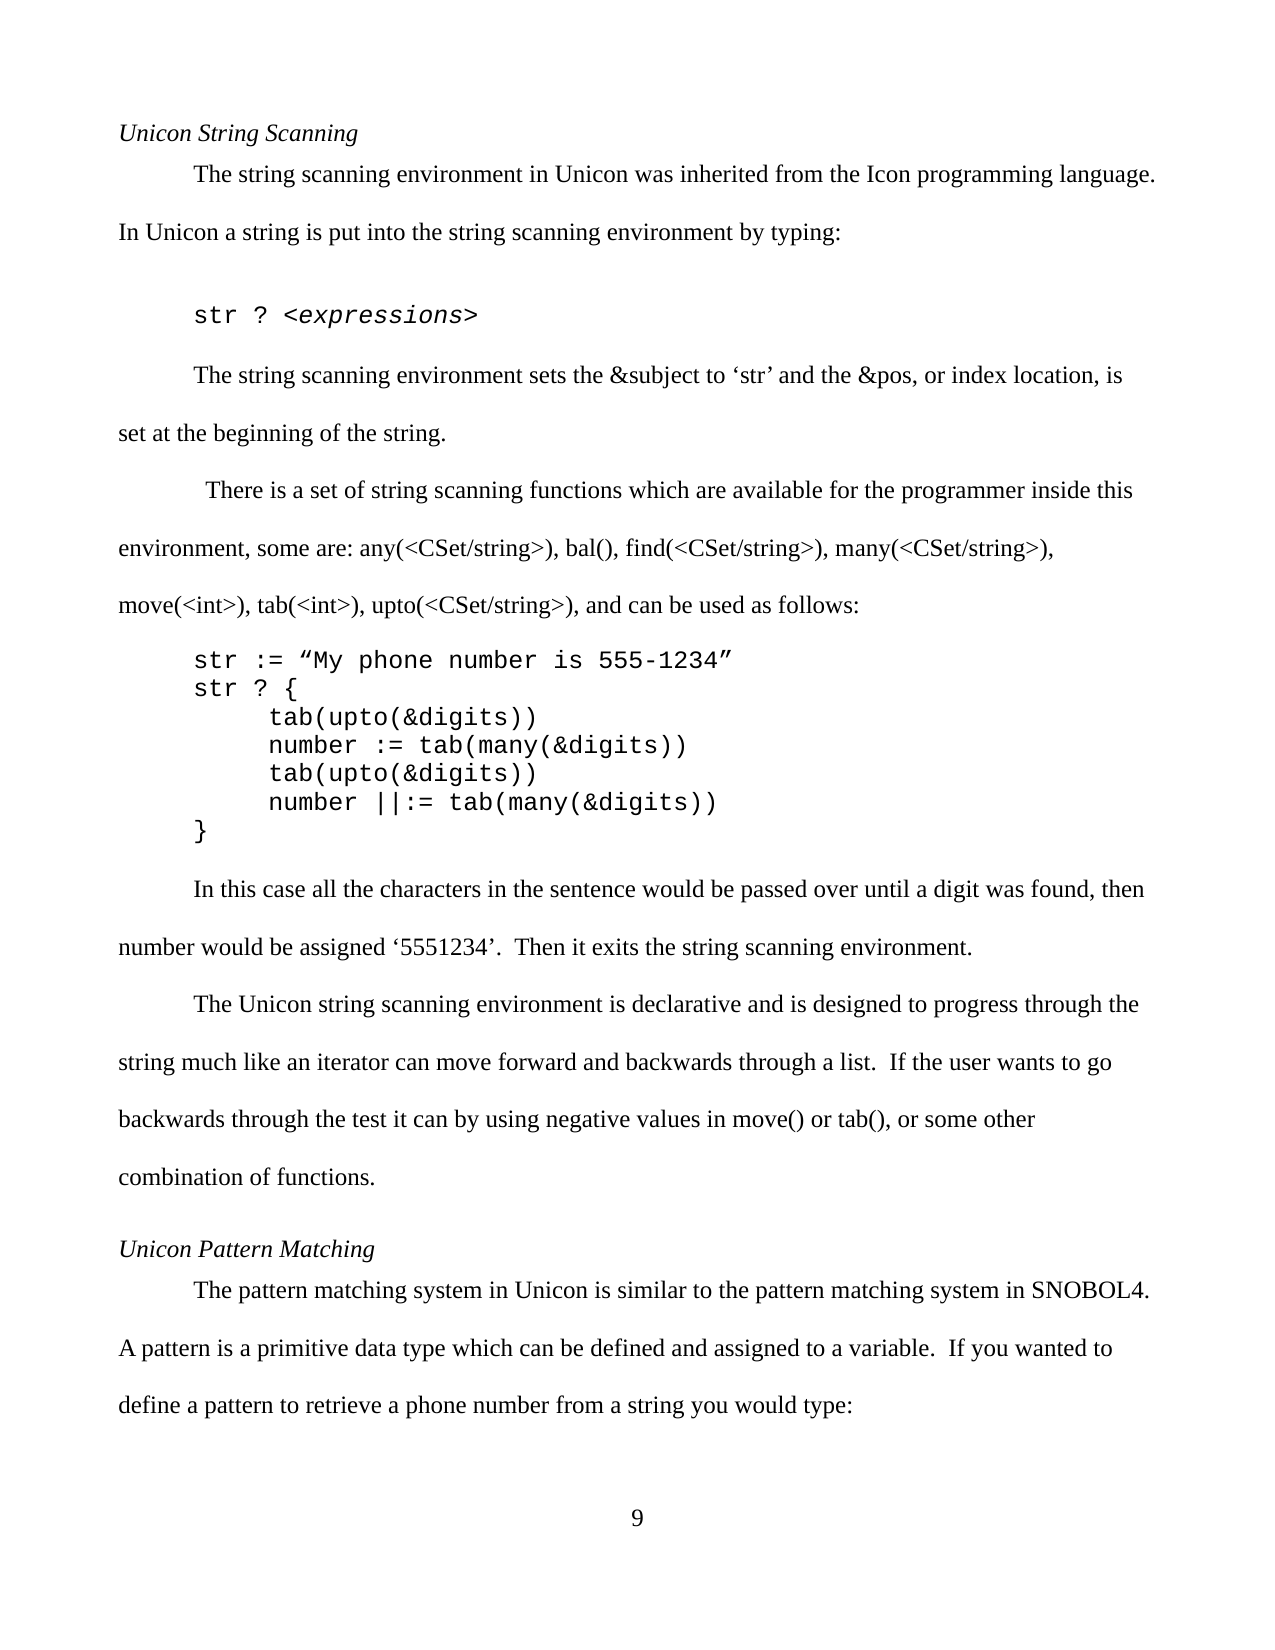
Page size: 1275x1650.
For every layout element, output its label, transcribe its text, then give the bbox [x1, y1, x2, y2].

text The string scanning environment sets the &subject to ‘str’ and the &pos, or index location, is set at the beginning of the string. [118, 360, 1157, 446]
text tab(upto(&digits)) [193, 704, 1157, 733]
text str ? { [193, 676, 1157, 704]
subtitle Unicon Pattern Matching [118, 1234, 1157, 1263]
subtitle Unicon String Scanning [118, 118, 1157, 147]
text } [193, 818, 1157, 846]
text There is a set of string scanning functions which are available for the programmer inside this environment, some are: any(<CSet/string>), bal(), find(<CSet/string>), many(<CSet/string>), move(<int>), tab(<int>), upto(<CSet/string>), and can be used as follows: [118, 475, 1157, 619]
text number := tab(many(&digits)) [193, 733, 1157, 761]
text The string scanning environment in Unicon was inherited from the Icon programming language. In Unicon a string is put into the string scanning environment by typing: [118, 159, 1157, 246]
text number ||:= tab(many(&digits)) [193, 789, 1157, 818]
text In this case all the characters in the sentence would be passed over until a digit was found, then number would be assigned ‘5551234’. Then it exits the string scanning environment. [118, 874, 1157, 961]
text The pattern matching system in Unicon is similar to the pattern matching system in SNOBOL4. A pattern is a primitive data type which can be defined and assigned to a variable. If you wanted to define a pattern to retrieve a phone number from a string you would type: [118, 1275, 1157, 1419]
text str := “My phone number is 555-1234” [193, 648, 1157, 676]
text str ? <expressions> [193, 303, 1157, 331]
text tab(upto(&digits)) [193, 761, 1157, 789]
text The Unicon string scanning environment is declarative and is designed to progress through the string much like an iterator can move forward and backwards through a list. If the user wants to go backwards through the test it can by using negative values in move() or tab(), or some other combination of functions. [118, 989, 1157, 1191]
